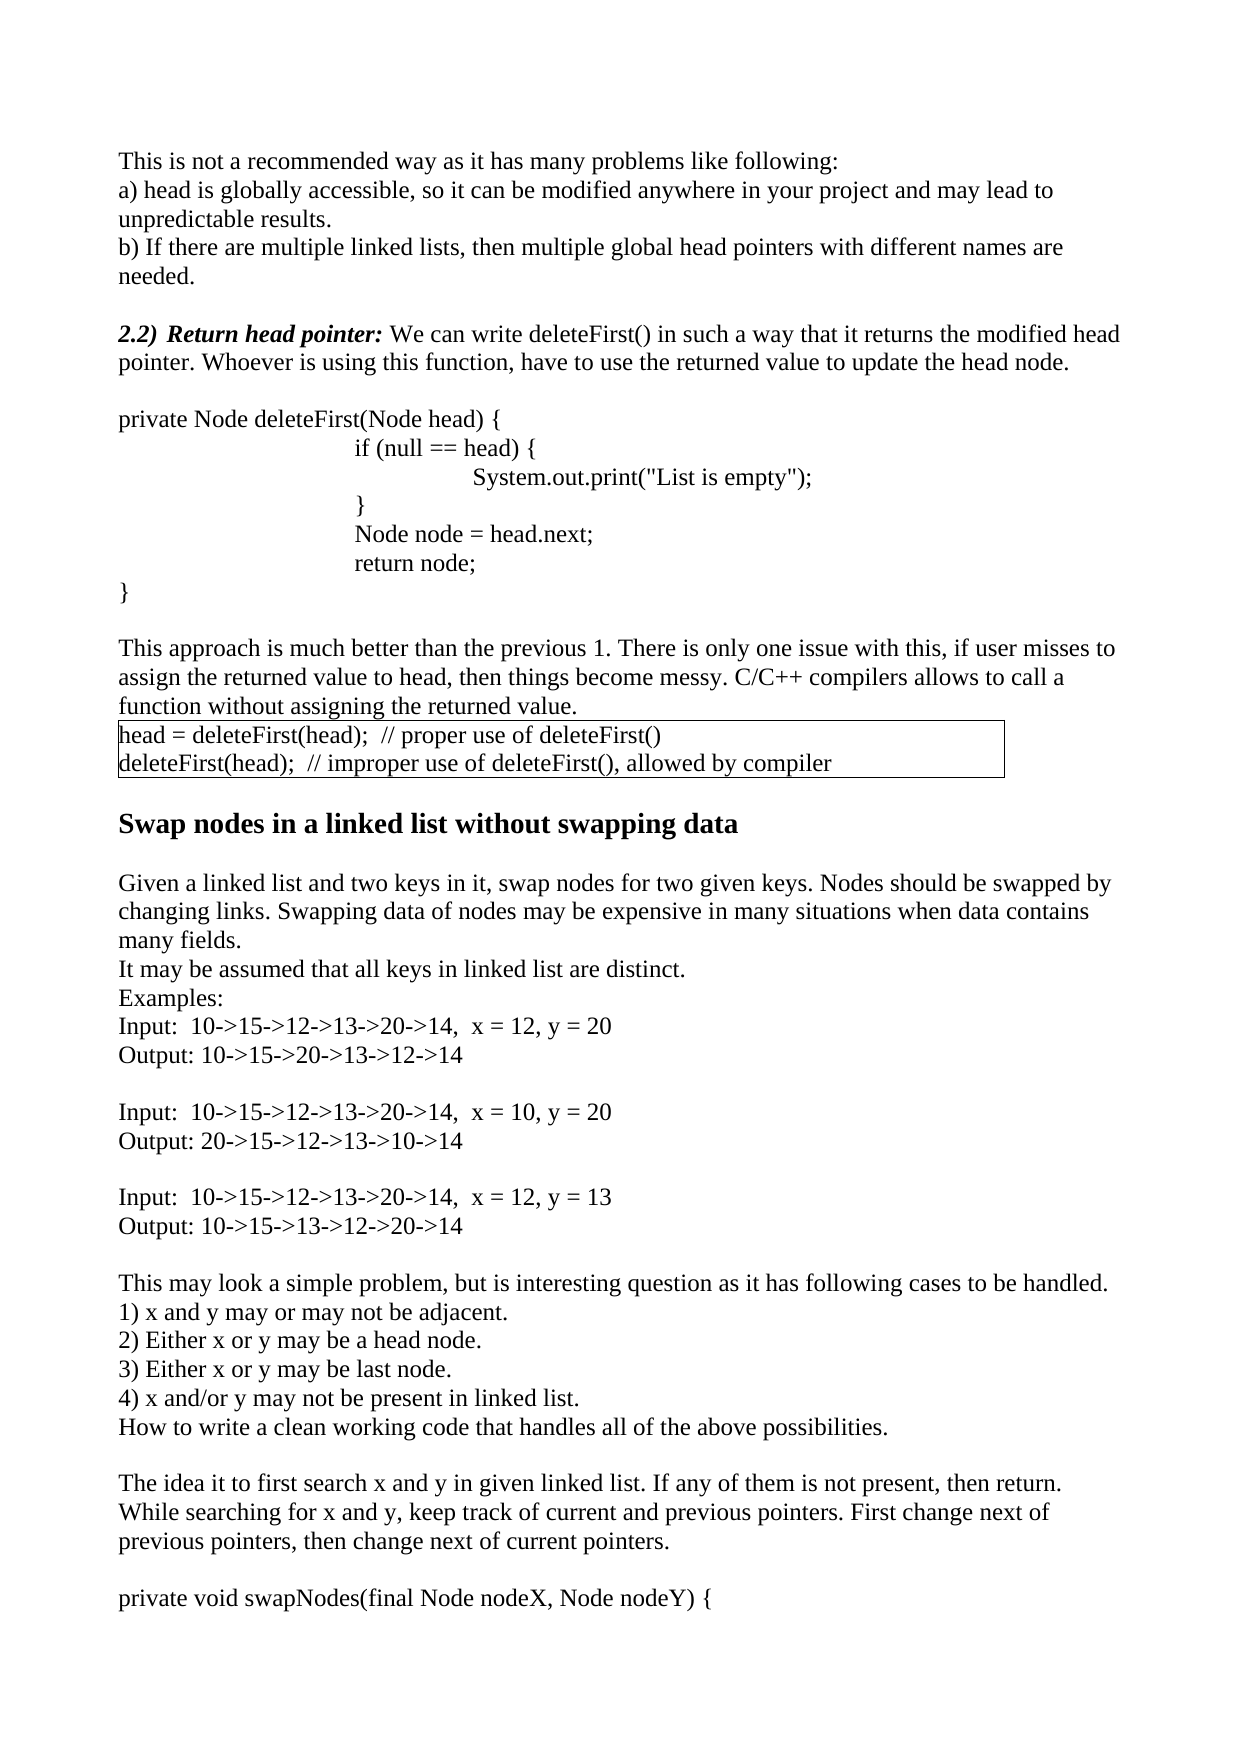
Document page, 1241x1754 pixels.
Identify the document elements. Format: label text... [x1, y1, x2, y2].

text The idea it to first search x and y in given linked list. If any of them is not present, then return. While searching for x and y, keep track of current and previous pointers. First change next of previous pointers, then change next of current pointers. [118, 1468, 1122, 1555]
text return node; [118, 548, 1122, 577]
text This approach is much better than the previous 1. There is only one issue with this, if user misses to assign the returned value to head, then things become messy. C/C++ compilers allows to call a function without assigning the returned value. [118, 633, 1122, 720]
text Output: 10->15->13->12->20->14 [118, 1211, 1122, 1240]
text private Node deleteFirst(Node head) { [118, 404, 1122, 433]
text Given a linked list and two keys in it, swap nodes for two given keys. Nodes should be swapped by changing links. Swapping data of nodes may be expensive in many situations when data contains many fields. [118, 868, 1122, 954]
text How to write a clean working code that handles all of the above possibilities. [118, 1412, 1122, 1441]
text private void swapNodes(final Node nodeX, Node nodeY) { [118, 1583, 1122, 1612]
text Output: 20->15->12->13->10->14 [118, 1126, 1122, 1154]
text 2.2) Return head pointer: We can write deleteFirst() in such a way that it returns the modified head pointer. Whoever is using this function, have to use the returned value to update the head node. [118, 290, 1122, 376]
text Input: 10->15->12->13->20->14, x = 10, y = 20 [118, 1097, 1122, 1126]
text Output: 10->15->20->13->12->14 [118, 1040, 1122, 1069]
text This may look a simple problem, but is interesting question as it has following cases to be handled. 1) x and y may or may not be adjacent. 2) Either x or y may be a head node. 3) Either x or y may be last node. 4) x and/or y may not be present in linked list. [118, 1268, 1122, 1412]
table_header head = deleteFirst(head); // proper use of deleteFirst() deleteFirst(head); // improper use of deleteFirst(), allowed by compiler [119, 721, 1004, 777]
text } [118, 577, 1122, 605]
text if (null == head) { [118, 433, 1122, 462]
text } [118, 490, 1122, 519]
text This is not a recommended way as it has many problems like following: a) head is globally accessible, so it can be modified anywhere in your project and may lead to unpredictable results. b) If there are multiple linked lists, then multiple global head pointers with different names are needed. [118, 146, 1122, 290]
text System.out.print("List is empty"); [118, 462, 1122, 490]
text Swap nodes in a linked list without swapping data [118, 777, 1122, 840]
text Node node = head.next; [118, 519, 1122, 548]
text Input: 10->15->12->13->20->14, x = 12, y = 13 [118, 1182, 1122, 1211]
text Examples: [118, 983, 1122, 1011]
text Input: 10->15->12->13->20->14, x = 12, y = 20 [118, 1011, 1122, 1040]
text It may be assumed that all keys in linked list are distinct. [118, 954, 1122, 983]
